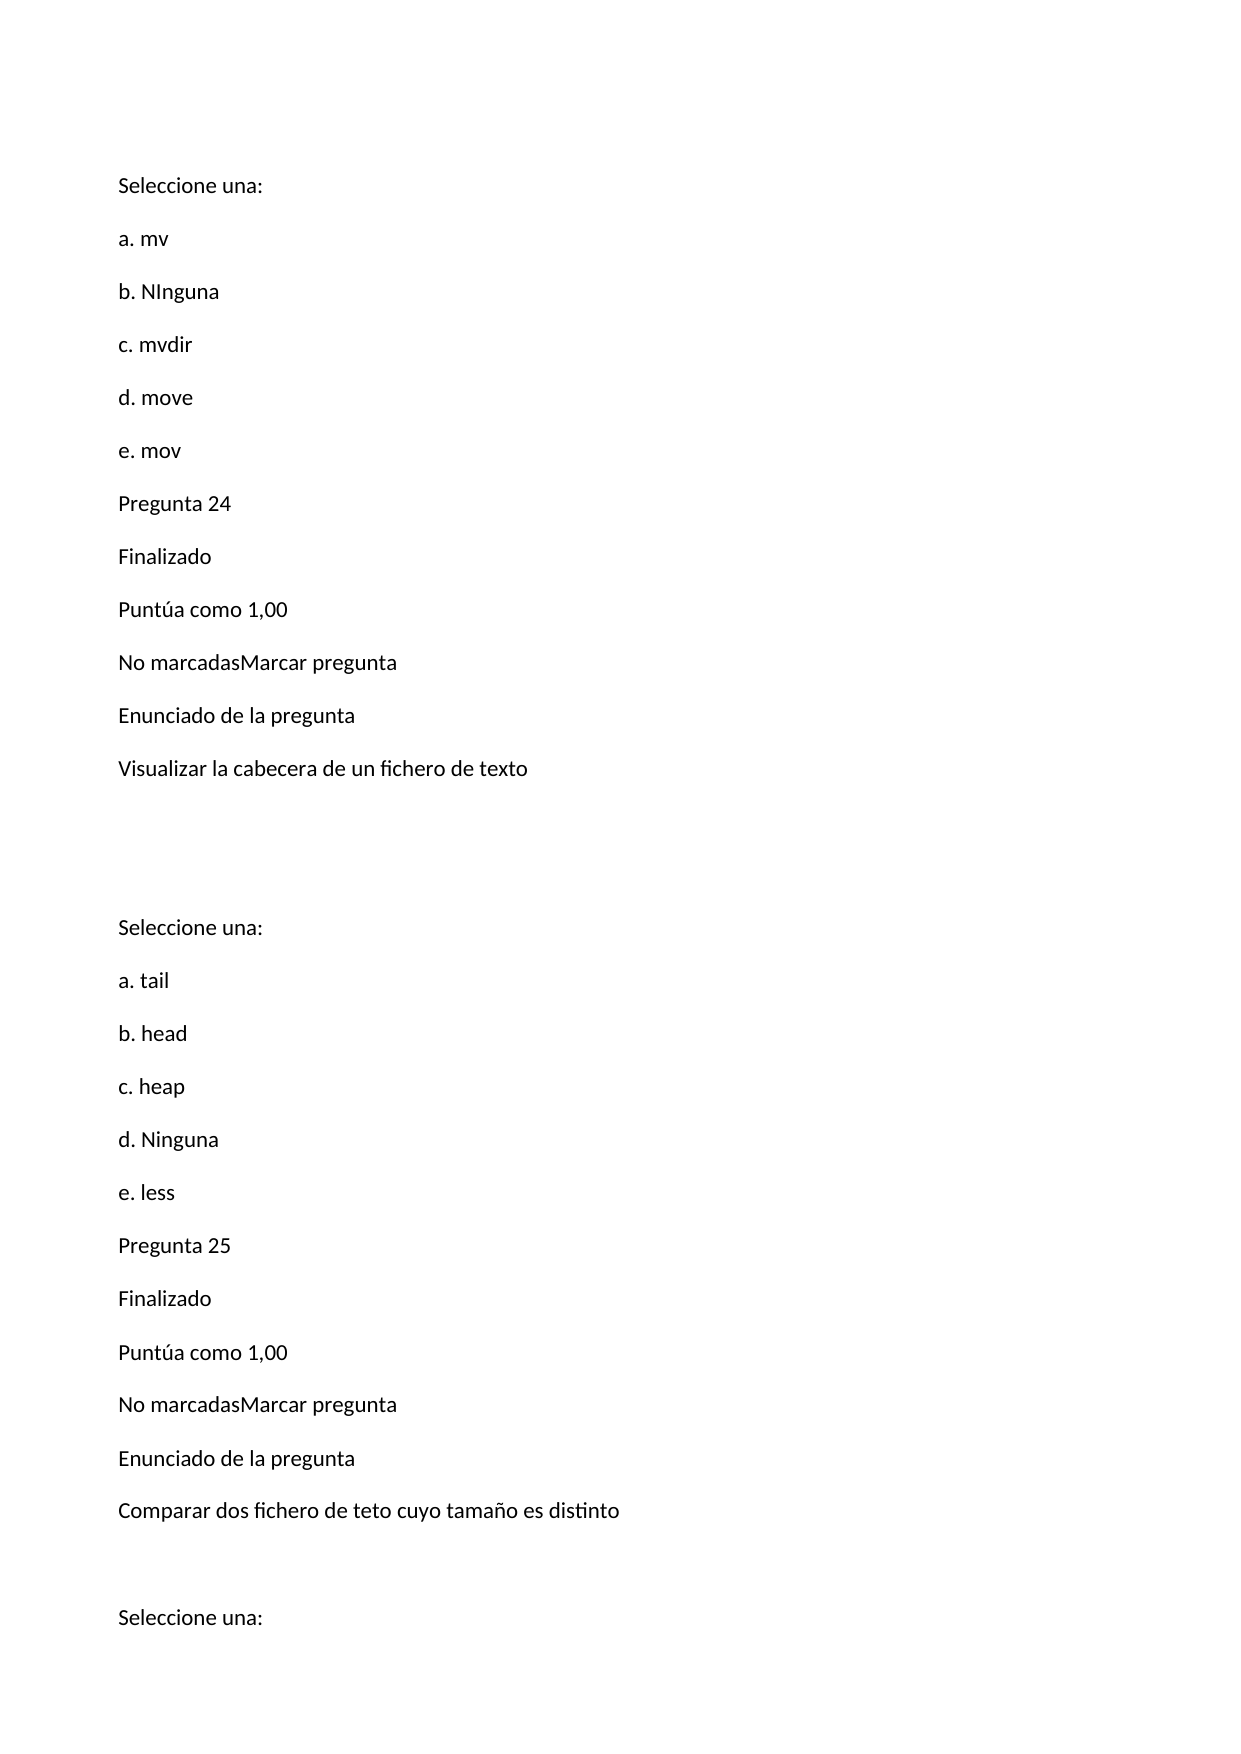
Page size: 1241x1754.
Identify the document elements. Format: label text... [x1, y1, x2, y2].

text Puntúa como 1,00 [118, 1338, 1122, 1366]
text a. mv [118, 224, 1122, 252]
text b. head [118, 1019, 1122, 1047]
text No marcadasMarcar pregunta [118, 1391, 1122, 1419]
text Enunciado de la pregunta [118, 1444, 1122, 1472]
text Visualizar la cabecera de un fichero de texto [118, 754, 1122, 782]
text Finalizado [118, 542, 1122, 570]
text Pregunta 24 [118, 489, 1122, 517]
text Puntúa como 1,00 [118, 595, 1122, 623]
text Comparar dos fichero de teto cuyo tamaño es distinto [118, 1497, 1122, 1525]
text e. mov [118, 436, 1122, 464]
text Pregunta 25 [118, 1232, 1122, 1259]
text d. move [118, 383, 1122, 411]
text Seleccione una: [118, 1603, 1122, 1631]
text Seleccione una: [118, 171, 1122, 199]
text Finalizado [118, 1284, 1122, 1313]
text c. mvdir [118, 330, 1122, 358]
text a. tail [118, 966, 1122, 994]
text Seleccione una: [118, 913, 1122, 941]
text b. NInguna [118, 277, 1122, 305]
text d. Ninguna [118, 1126, 1122, 1153]
text No marcadasMarcar pregunta [118, 648, 1122, 676]
text e. less [118, 1178, 1122, 1207]
text Enunciado de la pregunta [118, 701, 1122, 729]
text c. heap [118, 1072, 1122, 1101]
